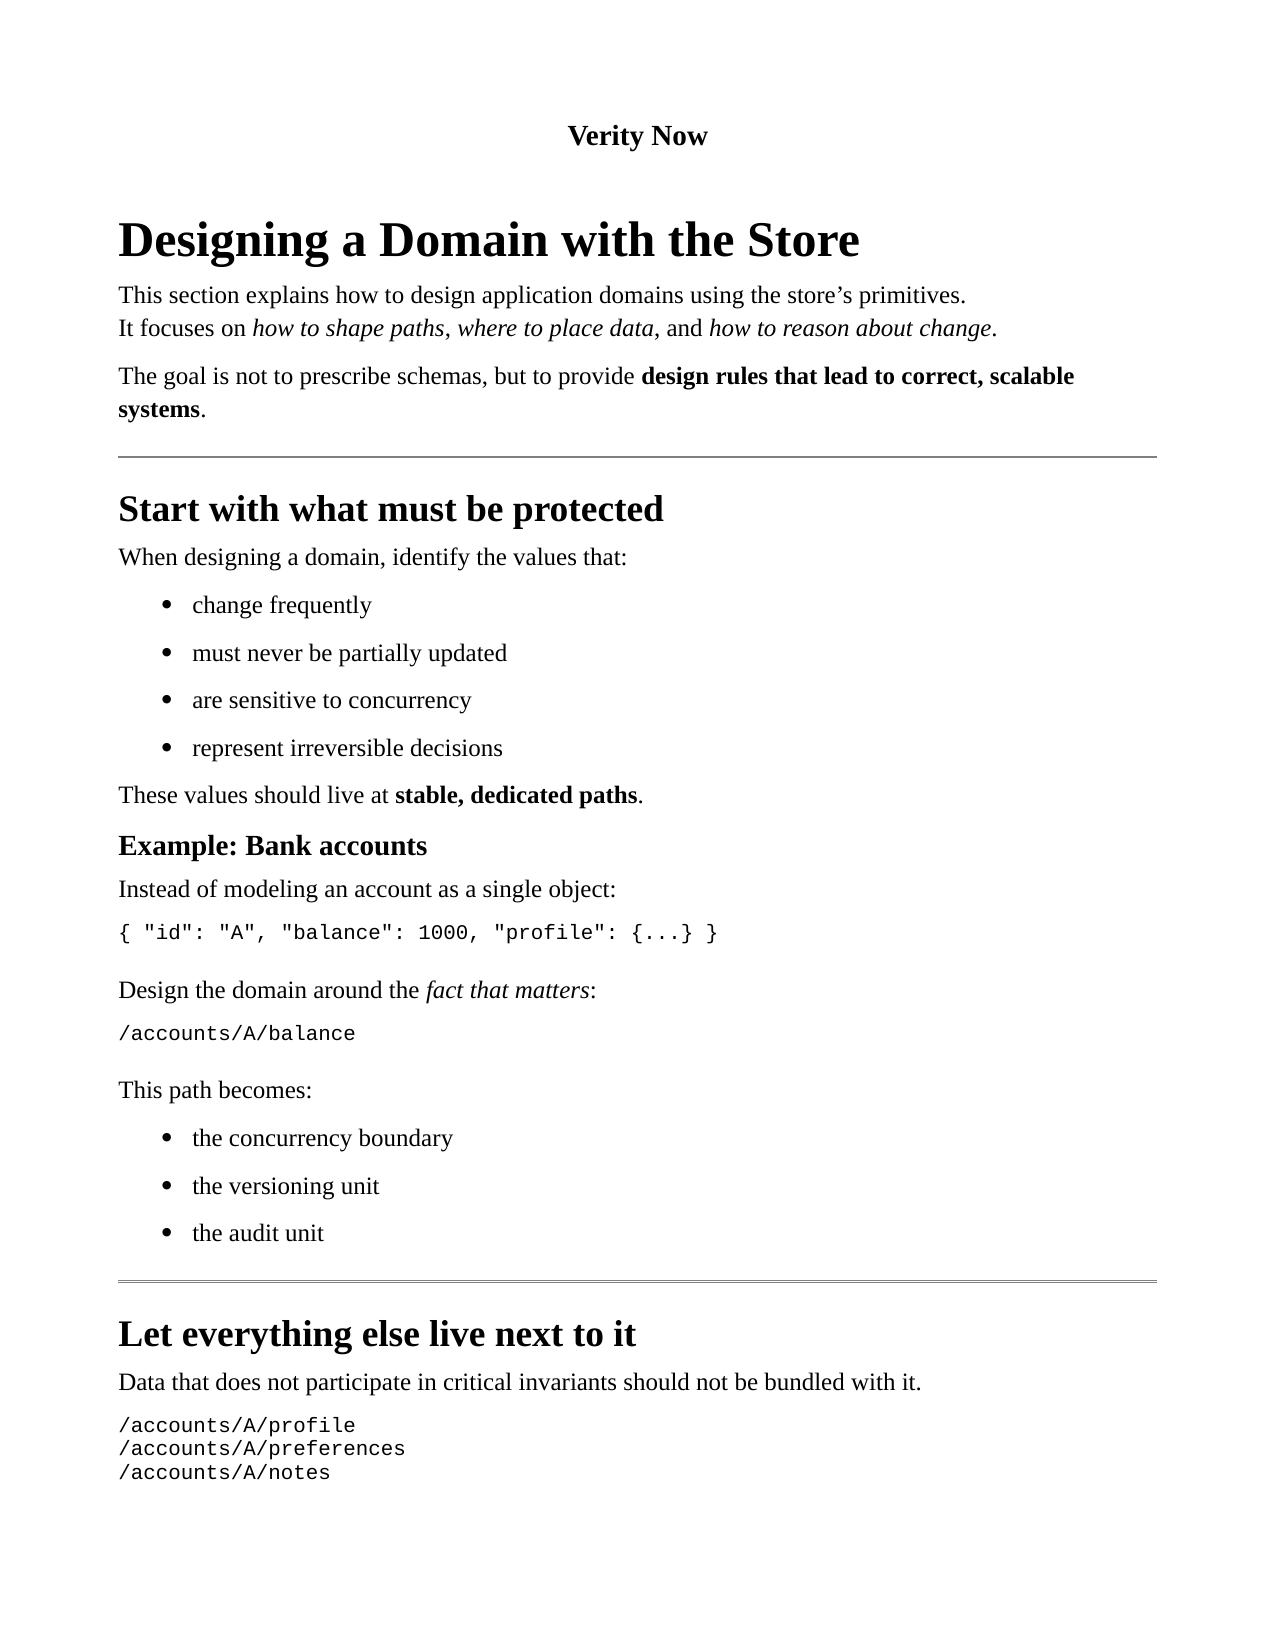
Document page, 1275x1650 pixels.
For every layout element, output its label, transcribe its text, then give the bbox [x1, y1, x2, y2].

list the audit unit [162, 1218, 1157, 1247]
subtitle Start with what must be protected [118, 487, 1157, 530]
text This path becomes: [118, 1076, 1157, 1104]
text These values should live at stable, dedicated paths. [118, 781, 1157, 809]
text /accounts/A/notes [118, 1462, 1157, 1486]
text This section explains how to design application domains using the store’s primitives. It focuses on how to shape paths, where to place data, and how to reason about change. [118, 280, 1157, 342]
text { "id": "A", "balance": 1000, "profile": {...} } [118, 922, 1157, 945]
subtitle Example: Bank accounts [118, 828, 1157, 862]
text Design the domain around the fact that matters: [118, 975, 1157, 1004]
list change frequently [162, 590, 1157, 619]
list are sensitive to concurrency [162, 685, 1157, 714]
list the versioning unit [162, 1171, 1157, 1199]
text /accounts/A/profile [118, 1415, 1157, 1438]
list the concurrency boundary [162, 1123, 1157, 1152]
list must never be partially updated [162, 638, 1157, 666]
text When designing a domain, identify the values that: [118, 542, 1157, 571]
text /accounts/A/preferences [118, 1438, 1157, 1462]
list represent irreversible decisions [162, 733, 1157, 762]
text Instead of modeling an account as a single object: [118, 874, 1157, 903]
text The goal is not to prescribe schemas, but to provide design rules that lead to correct, scalable systems. [118, 361, 1157, 423]
text /accounts/A/balance [118, 1022, 1157, 1046]
text Data that does not participate in critical invariants should not be bundled with it. [118, 1367, 1157, 1396]
subtitle Let everything else live next to it [118, 1311, 1157, 1354]
subtitle Designing a Domain with the Store [118, 210, 1157, 268]
